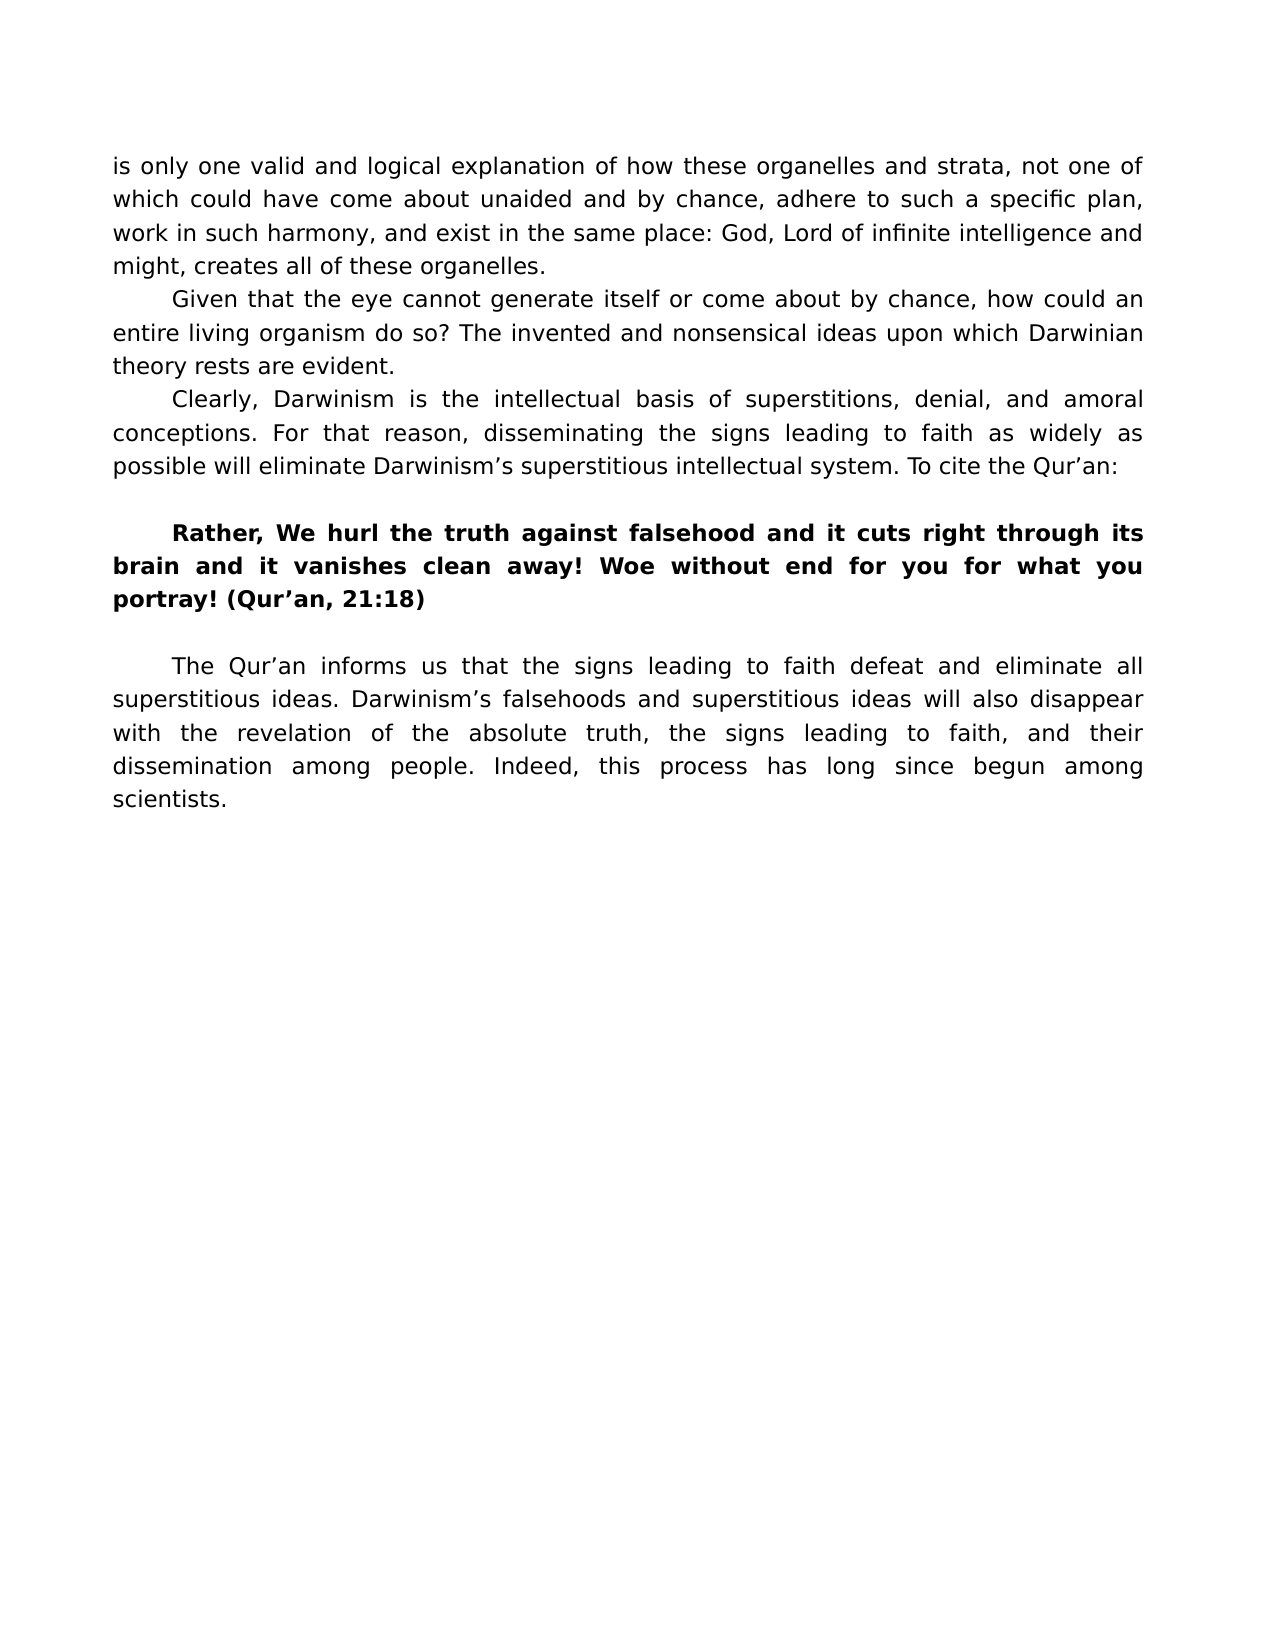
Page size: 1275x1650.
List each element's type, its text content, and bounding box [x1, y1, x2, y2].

text is only one valid and logical explanation of how these organelles and strata, not one of which could have come about unaided and by chance, adhere to such a specific plan, work in such harmony, and exist in the same place: God, Lord of infinite intelligence and might, creates all of these organelles. [112, 148, 1145, 281]
text The Qur’an informs us that the signs leading to faith defeat and eliminate all superstitious ideas. Darwinism’s falsehoods and superstitious ideas will also disappear with the revelation of the absolute truth, the signs leading to faith, and their dissemination among people. Indeed, this process has long since begun among scientists. [112, 648, 1145, 814]
text Given that the eye cannot generate itself or come about by chance, how could an entire living organism do so? The invented and nonsensical ideas upon which Darwinian theory rests are evident. [112, 281, 1145, 381]
text Rather, We hurl the truth against falsehood and it cuts right through its brain and it vanishes clean away! Woe without end for you for what you portray! (Qur’an, 21:18) [112, 514, 1145, 614]
text Clearly, Darwinism is the intellectual basis of superstitions, denial, and amoral conceptions. For that reason, disseminating the signs leading to faith as widely as possible will eliminate Darwinism’s superstitious intellectual system. To cite the Qur’an: [112, 381, 1145, 481]
